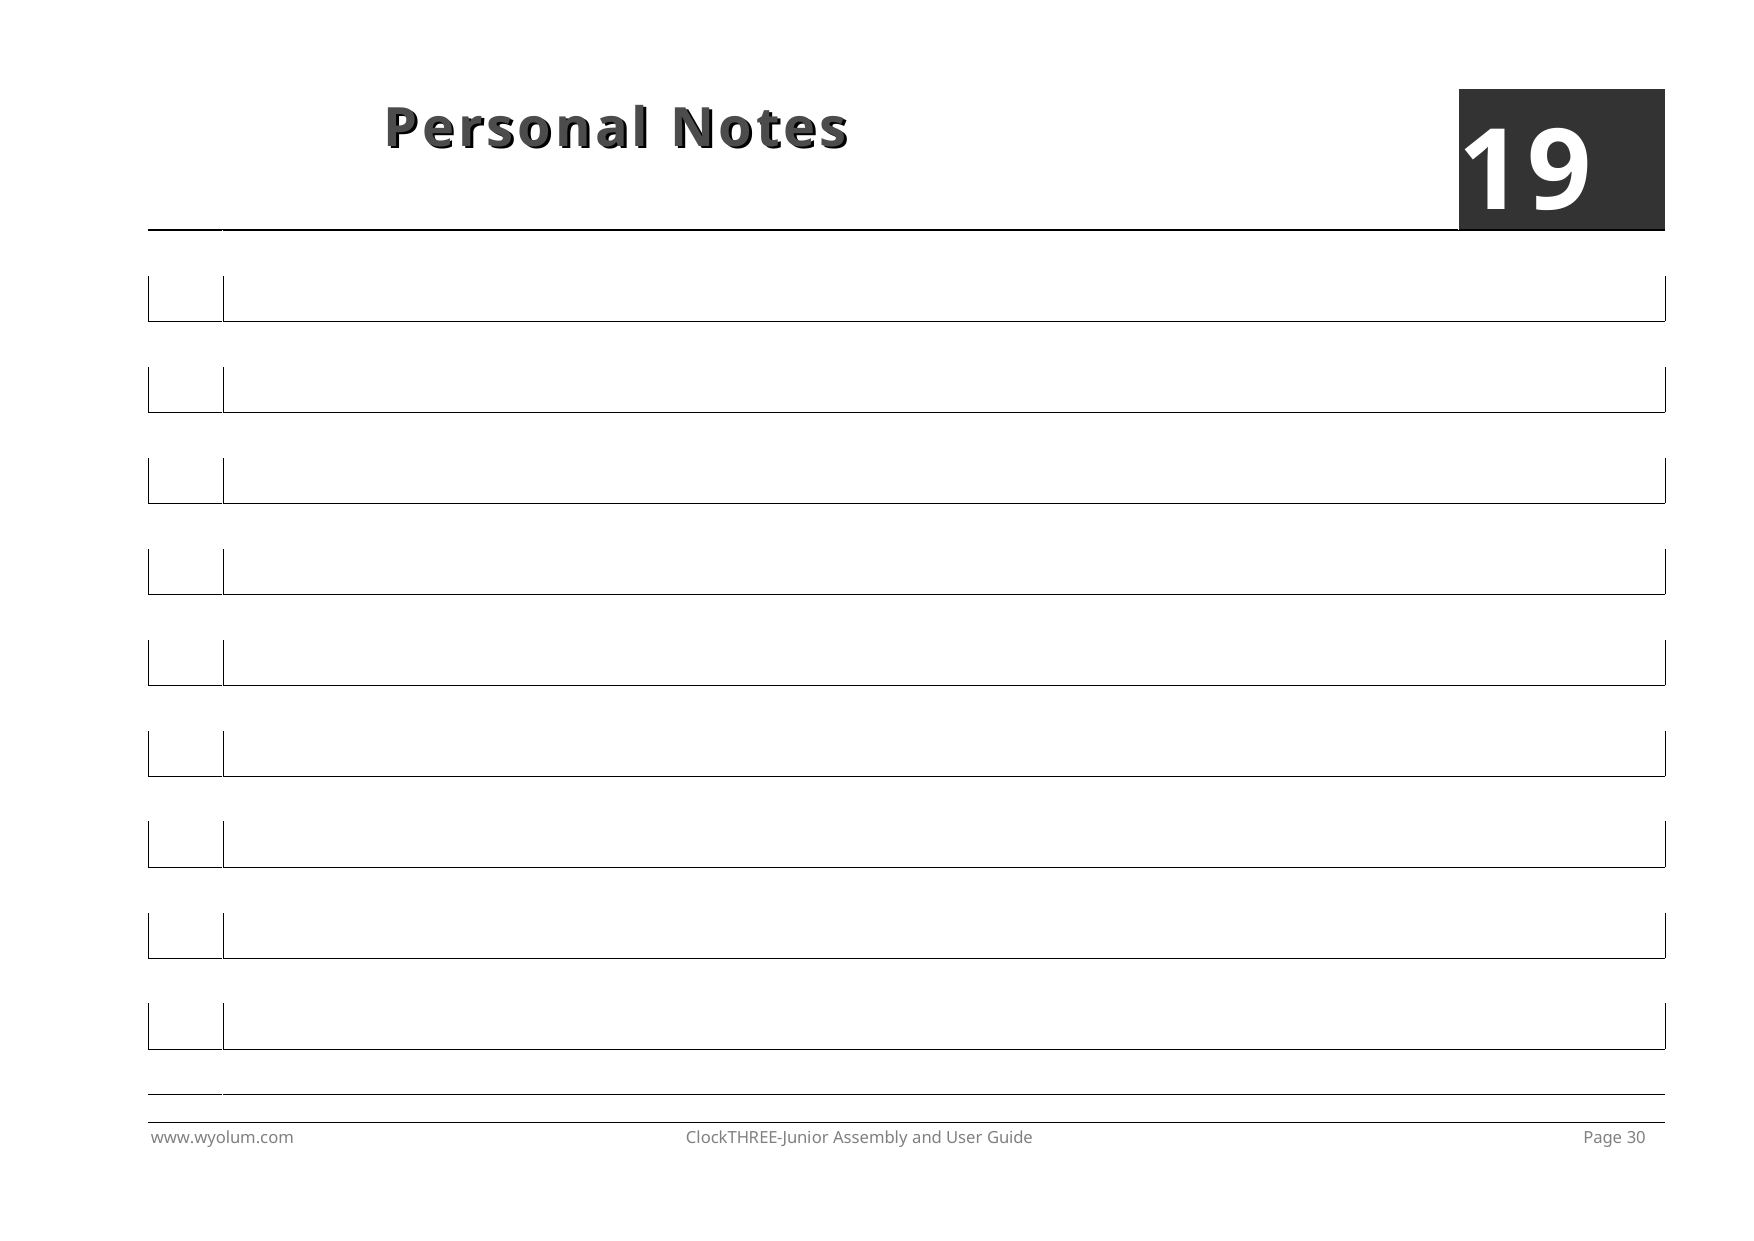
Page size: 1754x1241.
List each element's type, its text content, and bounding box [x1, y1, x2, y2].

table_cell [223, 595, 1665, 639]
table_cell [148, 777, 222, 821]
table_cell [148, 322, 222, 367]
table_cell [223, 959, 1665, 1003]
table_header [148, 231, 222, 276]
table_cell [148, 686, 222, 731]
table_cell [148, 183, 354, 229]
table_cell [224, 367, 1665, 412]
table_header Personal Notes [354, 89, 1458, 183]
table_cell [223, 322, 1665, 367]
table_cell [148, 1050, 222, 1094]
table_cell [148, 595, 222, 639]
table_cell [149, 1003, 222, 1049]
table_header [223, 231, 1665, 276]
table_header [148, 89, 354, 183]
table_cell [148, 413, 222, 458]
table_cell [224, 913, 1665, 958]
table_cell [223, 868, 1665, 912]
table_cell [224, 731, 1665, 776]
table_cell [148, 868, 222, 912]
table_cell [149, 549, 222, 594]
table_cell [149, 821, 222, 867]
table_header 19 [1459, 89, 1665, 229]
table_cell [224, 549, 1665, 594]
table_cell [149, 640, 222, 685]
table_cell [224, 458, 1665, 503]
table_cell [148, 959, 222, 1003]
table_cell [224, 821, 1665, 867]
table_cell [223, 413, 1665, 458]
table_cell [223, 686, 1665, 731]
table_cell [149, 367, 222, 412]
table_cell [223, 1050, 1665, 1094]
table_cell [223, 777, 1665, 821]
table_cell [149, 276, 222, 321]
table_cell [149, 458, 222, 503]
table_cell [149, 913, 222, 958]
table_cell [149, 731, 222, 776]
table_cell [223, 504, 1665, 549]
table_cell [224, 1003, 1665, 1049]
table_cell [224, 640, 1665, 685]
table_cell [224, 276, 1665, 321]
table_cell [354, 183, 1458, 229]
table_cell [148, 504, 222, 549]
